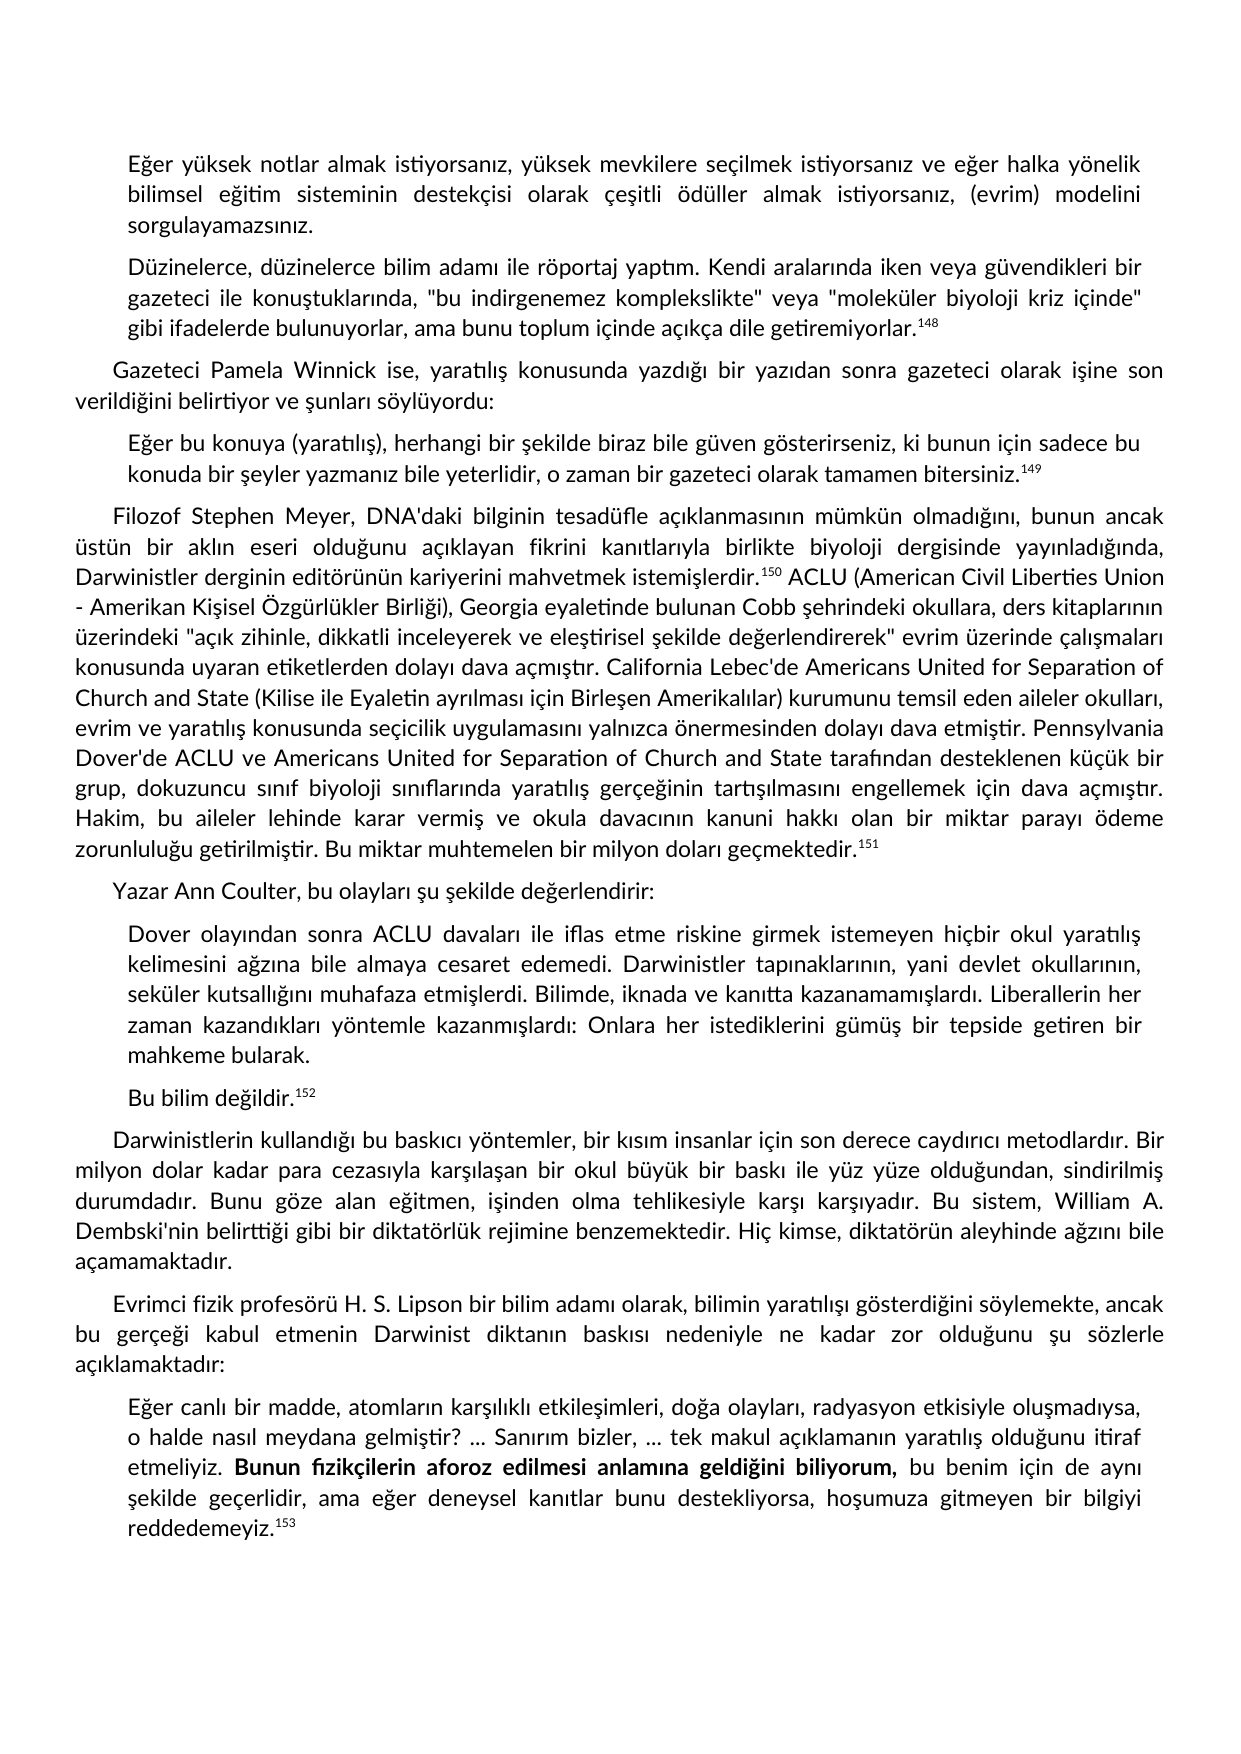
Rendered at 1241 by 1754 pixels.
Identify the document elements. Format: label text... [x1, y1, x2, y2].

text Eğer canlı bir madde, atomların karşılıklı etkileşimleri, doğa olayları, radyasyon etkisiyle oluşmadıysa, o halde nasıl meydana gelmiştir? ... Sanırım bizler, ... tek makul açıklamanın yaratılış olduğunu itiraf etmeliyiz. Bunun fizikçilerin aforoz edilmesi anlamına geldiğini biliyorum, bu benim için de aynı şekilde geçerlidir, ama eğer deneysel kanıtlar bunu destekliyorsa, hoşumuza gitmeyen bir bilgiyi reddedemeyiz.153 [127, 1393, 1143, 1541]
text Darwinistlerin kullandığı bu baskıcı yöntemler, bir kısım insanlar için son derece caydırıcı metodlardır. Bir milyon dolar kadar para cezasıyla karşılaşan bir okul büyük bir baskı ile yüz yüze olduğundan, sindirilmiş durumdadır. Bunu göze alan eğitmen, işinden olma tehlikesiyle karşı karşıyadır. Bu sistem, William A. Dembski'nin belirttiği gibi bir diktatörlük rejimine benzemektedir. Hiç kimse, diktatörün aleyhinde ağzını bile açamamaktadır. [75, 1126, 1165, 1274]
text Bu bilim değildir.152 [127, 1083, 1143, 1111]
text Filozof Stephen Meyer, DNA'daki bilginin tesadüfle açıklanmasının mümkün olmadığını, bunun ancak üstün bir aklın eseri olduğunu açıklayan fikrini kanıtlarıyla birlikte biyoloji dergisinde yayınladığında, Darwinistler derginin editörünün kariyerini mahvetmek istemişlerdir.150 ACLU (American Civil Liberties Union - Amerikan Kişisel Özgürlükler Birliği), Georgia eyaletinde bulunan Cobb şehrindeki okullara, ders kitaplarının üzerindeki "açık zihinle, dikkatli inceleyerek ve eleştirisel şekilde değerlendirerek" evrim üzerinde çalışmaları konusunda uyaran etiketlerden dolayı dava açmıştır. California Lebec'de Americans United for Separation of Church and State (Kilise ile Eyaletin ayrılması için Birleşen Amerikalılar) kurumunu temsil eden aileler okulları, evrim ve yaratılış konusunda seçicilik uygulamasını yalnızca önermesinden dolayı dava etmiştir. Pennsylvania Dover'de ACLU ve Americans United for Separation of Church and State tarafından desteklenen küçük bir grup, dokuzuncu sınıf biyoloji sınıflarında yaratılış gerçeğinin tartışılmasını engellemek için dava açmıştır. Hakim, bu aileler lehinde karar vermiş ve okula davacının kanuni hakkı olan bir miktar parayı ödeme zorunluluğu getirilmiştir. Bu miktar muhtemelen bir milyon doları geçmektedir.151 [75, 502, 1165, 862]
text Dover olayından sonra ACLU davaları ile iflas etme riskine girmek istemeyen hiçbir okul yaratılış kelimesini ağzına bile almaya cesaret edemedi. Darwinistler tapınaklarının, yani devlet okullarının, seküler kutsallığını muhafaza etmişlerdi. Bilimde, iknada ve kanıtta kazanamamışlardı. Liberallerin her zaman kazandıkları yöntemle kazanmışlardı: Onlara her istediklerini gümüş bir tepside getiren bir mahkeme bularak. [127, 920, 1143, 1068]
text Eğer bu konuya (yaratılış), herhangi bir şekilde biraz bile güven gösterirseniz, ki bunun için sadece bu konuda bir şeyler yazmanız bile yeterlidir, o zaman bir gazeteci olarak tamamen bitersiniz.149 [127, 429, 1143, 487]
text Gazeteci Pamela Winnick ise, yaratılış konusunda yazdığı bir yazıdan sonra gazeteci olarak işine son verildiğini belirtiyor ve şunları söylüyordu: [75, 356, 1165, 414]
text Evrimci fizik profesörü H. S. Lipson bir bilim adamı olarak, bilimin yaratılışı gösterdiğini söylemekte, ancak bu gerçeği kabul etmenin Darwinist diktanın baskısı nedeniyle ne kadar zor olduğunu şu sözlerle açıklamaktadır: [75, 1289, 1165, 1377]
text Eğer yüksek notlar almak istiyorsanız, yüksek mevkilere seçilmek istiyorsanız ve eğer halka yönelik bilimsel eğitim sisteminin destekçisi olarak çeşitli ödüller almak istiyorsanız, (evrim) modelini sorgulayamazsınız. [127, 150, 1143, 238]
text Yazar Ann Coulter, bu olayları şu şekilde değerlendirir: [75, 877, 1165, 904]
text Düzinelerce, düzinelerce bilim adamı ile röportaj yaptım. Kendi aralarında iken veya güvendikleri bir gazeteci ile konuştuklarında, "bu indirgenemez komplekslikte" veya "moleküler biyoloji kriz içinde" gibi ifadelerde bulunuyorlar, ama bunu toplum içinde açıkça dile getiremiyorlar.148 [127, 253, 1143, 341]
